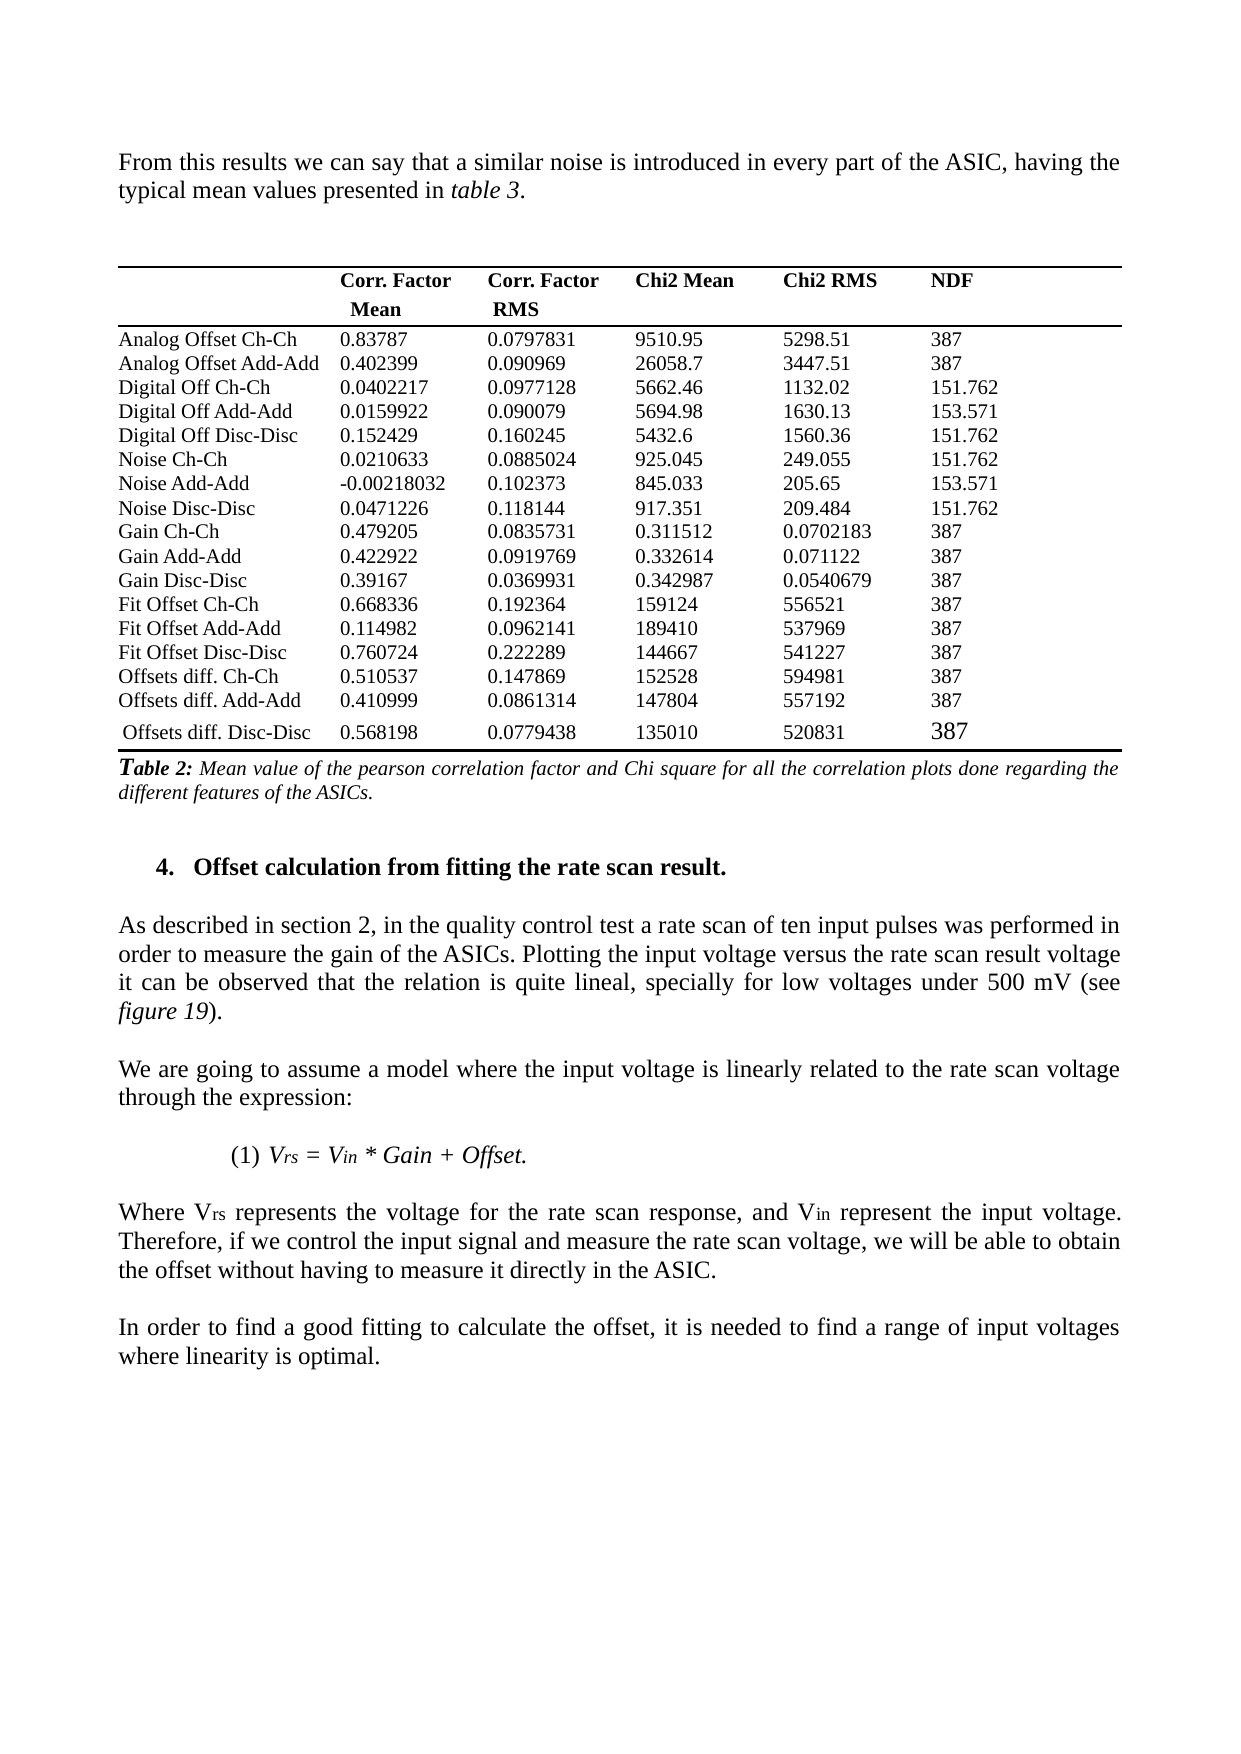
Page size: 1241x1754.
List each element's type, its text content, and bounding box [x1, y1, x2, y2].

text Gain Add-Add 0.422922 0.0919769 0.332614 0.071122 387 [118, 543, 1122, 568]
list Offset calculation from fitting the rate scan result. [156, 852, 1122, 881]
list Vrs = Vin * Gain + Offset. [231, 1140, 1122, 1169]
text In order to find a good fitting to calculate the offset, it is needed to find a range of input voltages where linearity is optimal. [118, 1312, 1122, 1370]
text Gain Disc-Disc 0.39167 0.0369931 0.342987 0.0540679 387 [118, 568, 1122, 592]
text We are going to assume a model where the input voltage is linearly related to the rate scan voltage through the expression: [118, 1054, 1122, 1111]
text Mean RMS [118, 292, 1122, 325]
text Offsets diff. Disc-Disc 0.568198 0.0779438 135010 520831 387 [118, 712, 1122, 749]
text Gain Ch-Ch 0.479205 0.0835731 0.311512 0.0702183 387 [118, 519, 1122, 543]
text Noise Disc-Disc 0.0471226 0.118144 917.351 209.484 151.762 [118, 495, 1122, 519]
text Fit Offset Add-Add 0.114982 0.0962141 189410 537969 387 [118, 616, 1122, 640]
text From this results we can say that a similar noise is introduced in every part of the ASIC, having the typical mean values presented in table 3. [118, 147, 1122, 204]
text Noise Add-Add -0.00218032 0.102373 845.033 205.65 153.571 [118, 471, 1122, 495]
text Noise Ch-Ch 0.0210633 0.0885024 925.045 249.055 151.762 [118, 447, 1122, 471]
text Corr. Factor Corr. Factor Chi2 Mean Chi2 RMS NDF [118, 268, 1122, 292]
text As described in section 2, in the quality control test a rate scan of ten input pulses was performed in order to measure the gain of the ASICs. Plotting the input voltage versus the rate scan result voltage it can be observed that the relation is quite lineal, specially for low voltages under 500 mV (see figure 19). [118, 910, 1122, 1025]
text Fit Offset Disc-Disc 0.760724 0.222289 144667 541227 387 [118, 640, 1122, 664]
text Digital Off Ch-Ch 0.0402217 0.0977128 5662.46 1132.02 151.762 [118, 375, 1122, 399]
text Digital Off Disc-Disc 0.152429 0.160245 5432.6 1560.36 151.762 [118, 423, 1122, 447]
text Fit Offset Ch-Ch 0.668336 0.192364 159124 556521 387 [118, 592, 1122, 616]
text Digital Off Add-Add 0.0159922 0.090079 5694.98 1630.13 153.571 [118, 399, 1122, 423]
text Analog Offset Add-Add 0.402399 0.090969 26058.7 3447.51 387 [118, 351, 1122, 375]
text Analog Offset Ch-Ch 0.83787 0.0797831 9510.95 5298.51 387 [118, 327, 1122, 351]
text Offsets diff. Add-Add 0.410999 0.0861314 147804 557192 387 [118, 688, 1122, 712]
text Table 2: Mean value of the pearson correlation factor and Chi square for all the correlation plots done regarding the different features of the ASICs. [118, 752, 1122, 804]
text Where Vrs represents the voltage for the rate scan response, and Vin represent the input voltage. Therefore, if we control the input signal and measure the rate scan voltage, we will be able to obtain the offset without having to measure it directly in the ASIC. [118, 1197, 1122, 1284]
text Offsets diff. Ch-Ch 0.510537 0.147869 152528 594981 387 [118, 664, 1122, 688]
